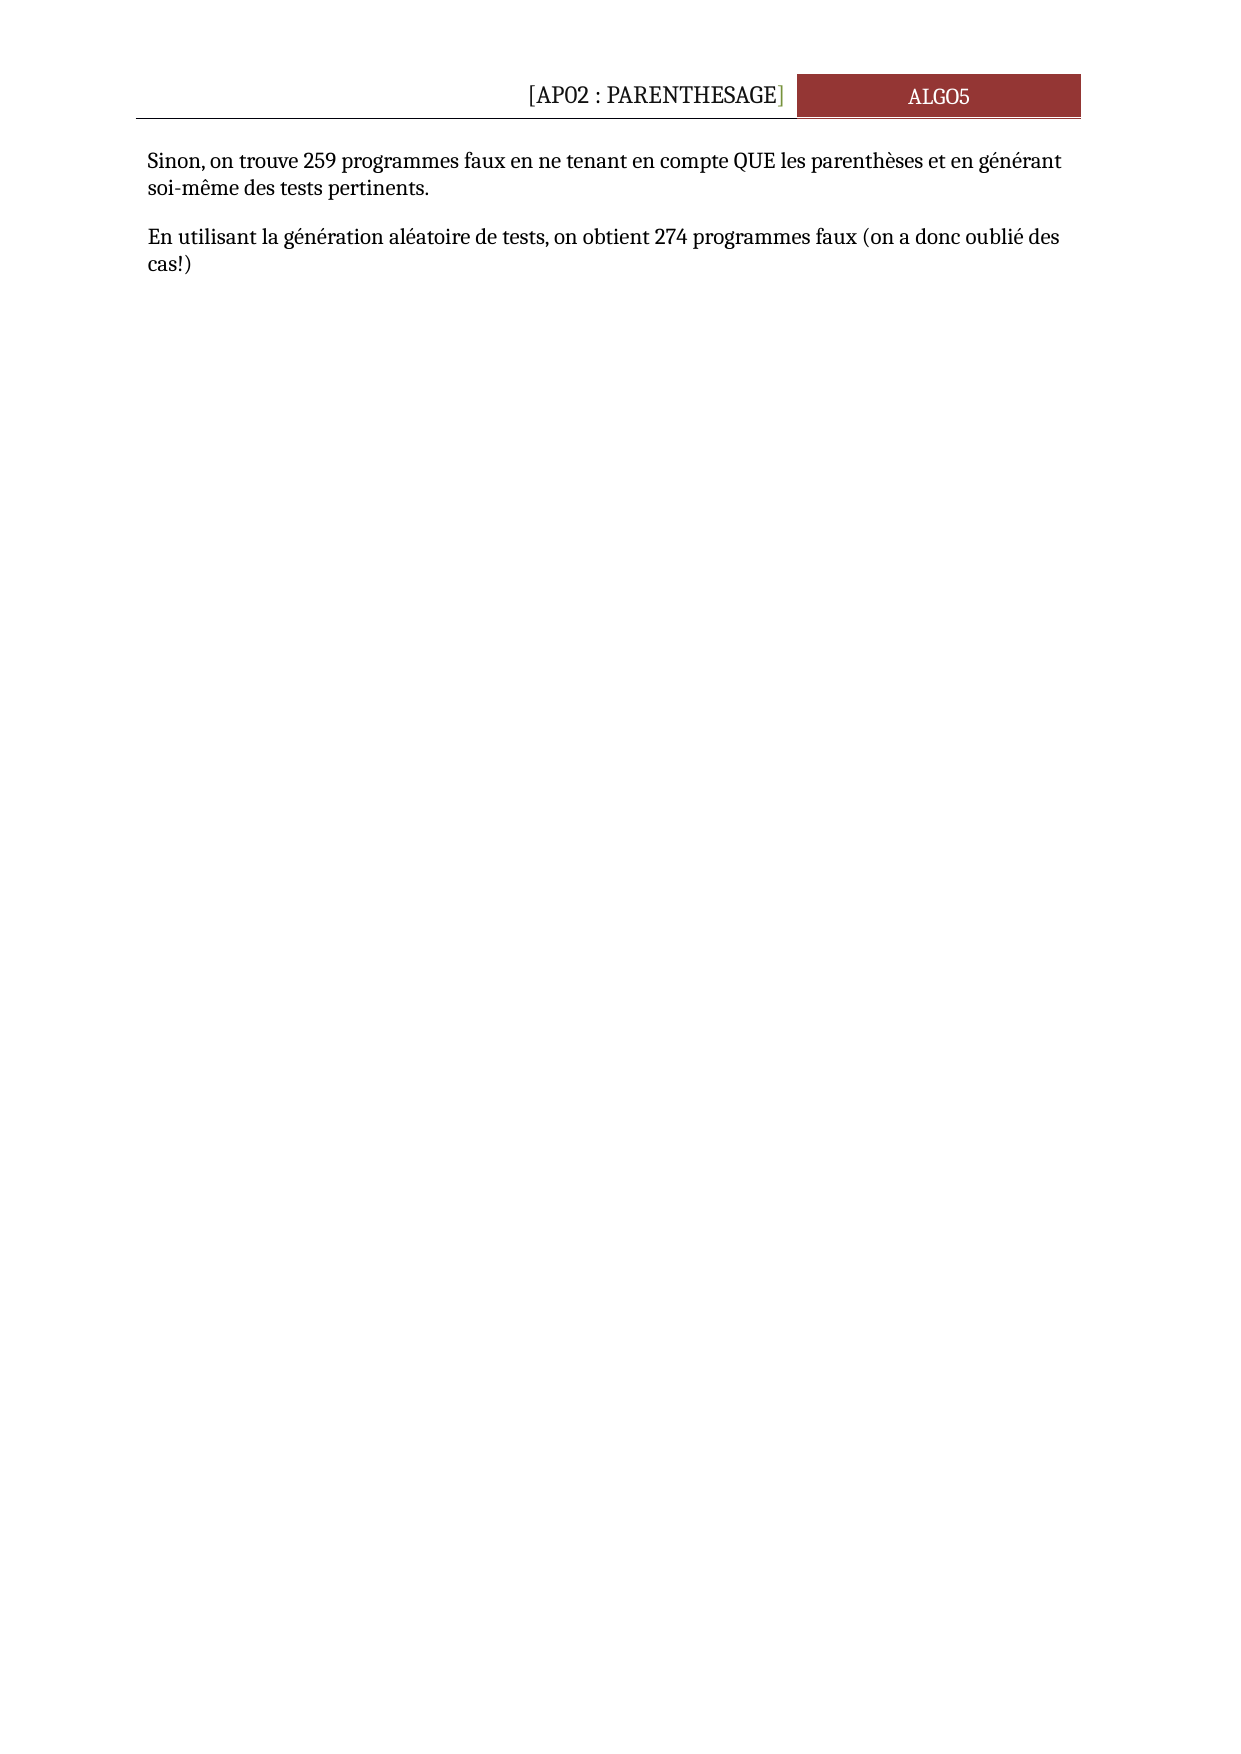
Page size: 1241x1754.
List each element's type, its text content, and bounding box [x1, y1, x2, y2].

text Sinon, on trouve 259 programmes faux en ne tenant en compte QUE les parenthèses et en générant soi-même des tests pertinents. [148, 148, 1093, 202]
text En utilisant la génération aléatoire de tests, on obtient 274 programmes faux (on a donc oublié des cas!) [148, 224, 1093, 278]
